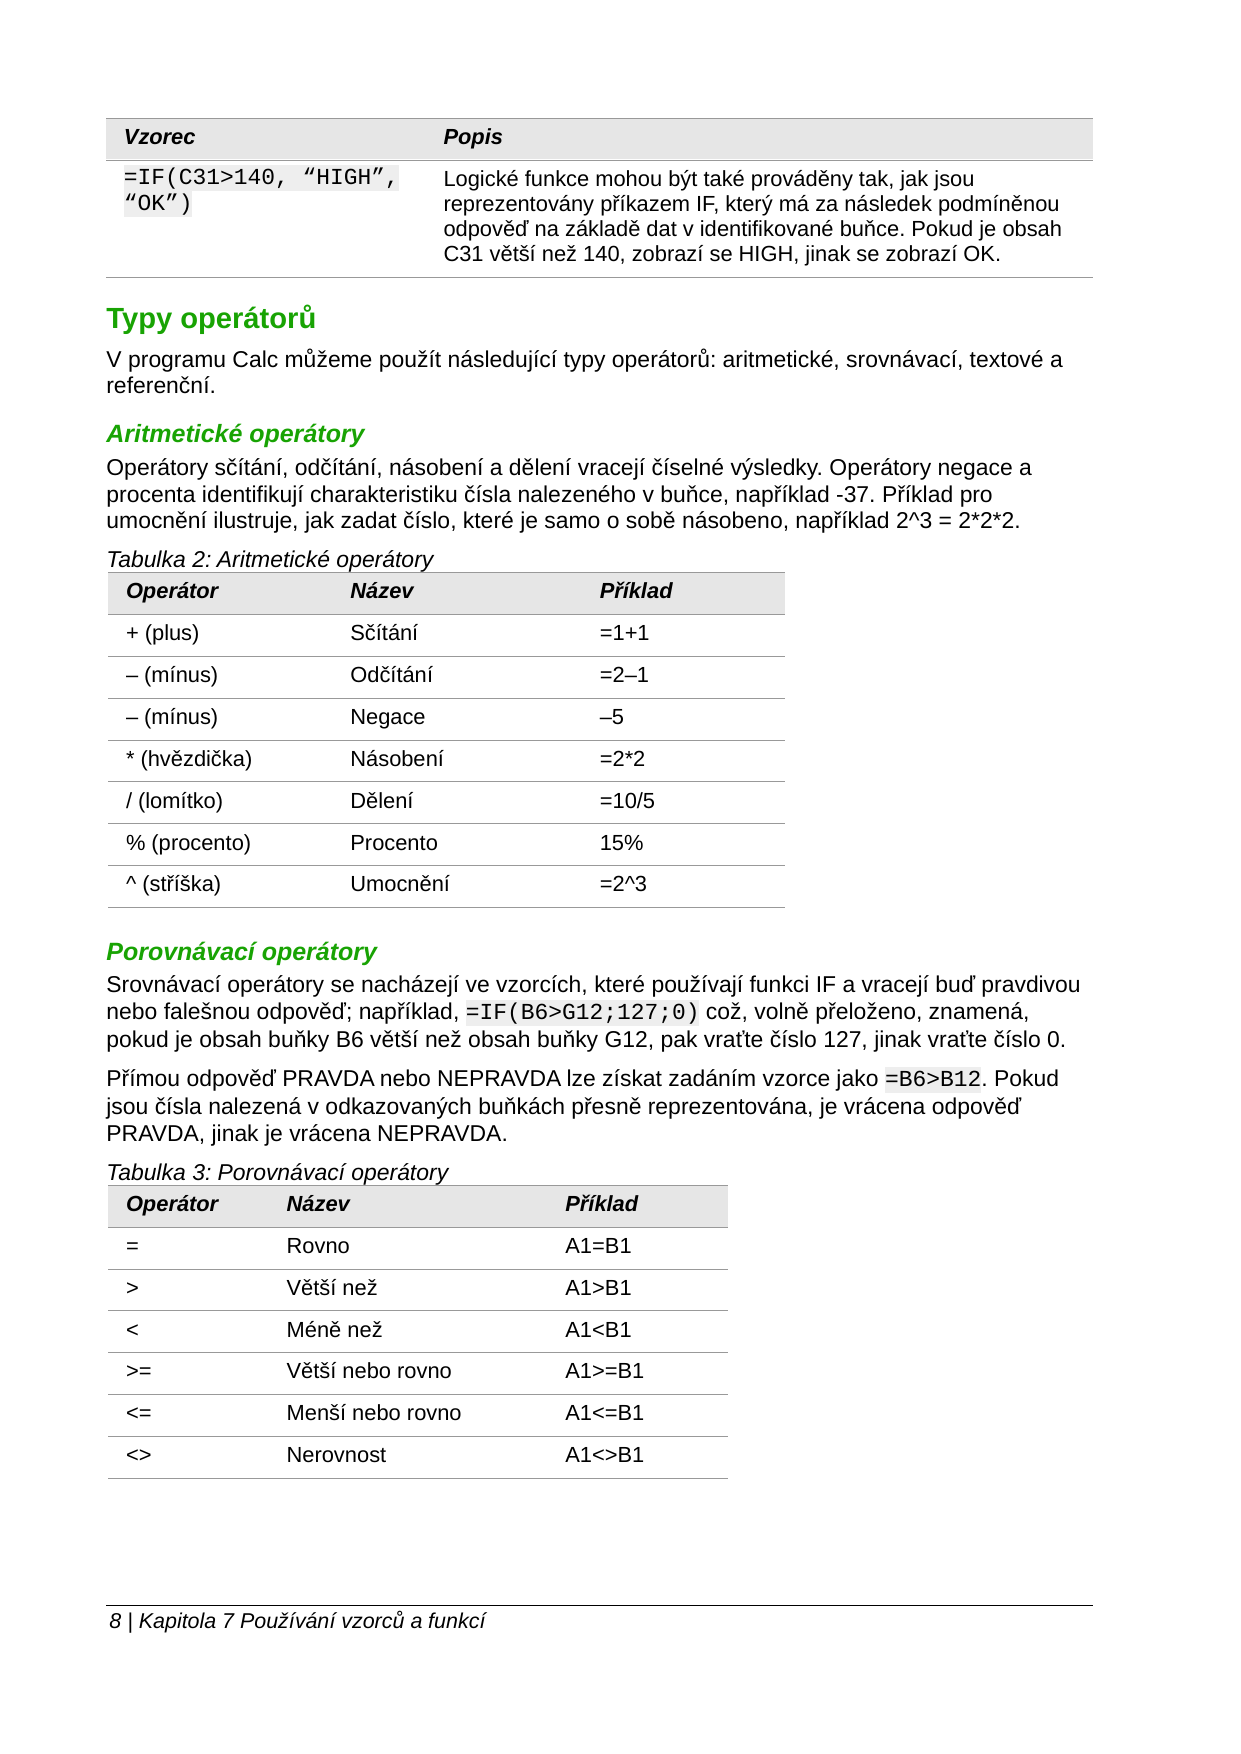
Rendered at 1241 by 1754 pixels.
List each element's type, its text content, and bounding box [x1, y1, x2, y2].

table_cell Dělení [333, 782, 582, 823]
table_cell * (hvězdička) [108, 741, 332, 781]
table_cell ^ (stříška) [108, 866, 332, 907]
table_cell < [108, 1311, 269, 1352]
table_cell > [108, 1270, 269, 1310]
table_header Název [269, 1186, 547, 1227]
table_cell Odčítání [333, 657, 582, 698]
table_cell –5 [582, 699, 785, 739]
table_header Název [333, 573, 582, 614]
table_cell – (mínus) [108, 657, 332, 698]
text V programu Calc můžeme použít následující typy operátorů: aritmetické, srovnávací, textové a referenční. [106, 346, 1093, 399]
table_cell =1+1 [582, 615, 785, 656]
table_header Příklad [548, 1186, 728, 1227]
table_header Vzorec [106, 119, 426, 159]
text Tabulka 2: Aritmetické operátory [106, 546, 1093, 572]
table_cell Méně než [269, 1311, 547, 1352]
table_cell Procento [333, 824, 582, 865]
text Operátory sčítání, odčítání, násobení a dělení vracejí číselné výsledky. Operátory negace a procenta identifikují charakteristiku čísla nalezeného v buňce, například -37. Příklad pro umocnění ilustruje, jak zadat číslo, které je samo o sobě násobeno, například 2^3 = 2*2*2. [106, 454, 1093, 533]
table_header Operátor [108, 1186, 269, 1227]
table_cell =10/5 [582, 782, 785, 823]
text Přímou odpověď PRAVDA nebo NEPRAVDA lze získat zadáním vzorce jako =B6>B12. Pokud jsou čísla nalezená v odkazovaných buňkách přesně reprezentována, je vrácena odpověď PRAVDA, jinak je vrácena NEPRAVDA. [106, 1065, 1093, 1146]
table_cell Násobení [333, 741, 582, 781]
table_cell A1<>B1 [548, 1437, 728, 1478]
text Tabulka 3: Porovnávací operátory [106, 1158, 1093, 1185]
table_header Popis [426, 119, 1093, 159]
table_cell Logické funkce mohou být také prováděny tak, jak jsou reprezentovány příkazem IF, který má za následek podmíněnou odpověď na základě dat v identifikované buňce. Pokud je obsah C31 větší než 140, zobrazí se HIGH, jinak se zobrazí OK. [426, 161, 1093, 277]
table_cell = [108, 1228, 269, 1268]
table_cell <= [108, 1395, 269, 1436]
table_cell – (mínus) [108, 699, 332, 739]
table_cell Nerovnost [269, 1437, 547, 1478]
table_cell =2^3 [582, 866, 785, 907]
table_header Operátor [108, 573, 332, 614]
table_cell 15% [582, 824, 785, 865]
table_header Příklad [582, 573, 785, 614]
table_cell Umocnění [333, 866, 582, 907]
table_cell Menší nebo rovno [269, 1395, 547, 1436]
table_cell <> [108, 1437, 269, 1478]
table_cell Větší nebo rovno [269, 1353, 547, 1394]
table_cell >= [108, 1353, 269, 1394]
subtitle Typy operátorů [106, 301, 1093, 334]
table_cell =IF(C31>140, “HIGH”, “OK”) [106, 161, 426, 277]
table_cell =2*2 [582, 741, 785, 781]
table_cell Negace [333, 699, 582, 739]
table_cell + (plus) [108, 615, 332, 656]
table_cell A1<=B1 [548, 1395, 728, 1436]
table_cell Rovno [269, 1228, 547, 1268]
table_cell % (procento) [108, 824, 332, 865]
subtitle Aritmetické operátory [106, 419, 1093, 448]
table_cell =2–1 [582, 657, 785, 698]
table_cell A1=B1 [548, 1228, 728, 1268]
table_cell A1>=B1 [548, 1353, 728, 1394]
table_cell / (lomítko) [108, 782, 332, 823]
table_cell Sčítání [333, 615, 582, 656]
table_cell A1<B1 [548, 1311, 728, 1352]
text Srovnávací operátory se nacházejí ve vzorcích, které používají funkci IF a vracejí buď pravdivou nebo falešnou odpověď; například, =IF(B6>G12;127;0) což, volně přeloženo, znamená, pokud je obsah buňky B6 větší než obsah buňky G12, pak vraťte číslo 127, jinak vraťte číslo 0. [106, 971, 1093, 1052]
table_cell Větší než [269, 1270, 547, 1310]
table_cell A1>B1 [548, 1270, 728, 1310]
subtitle Porovnávací operátory [106, 937, 1093, 965]
